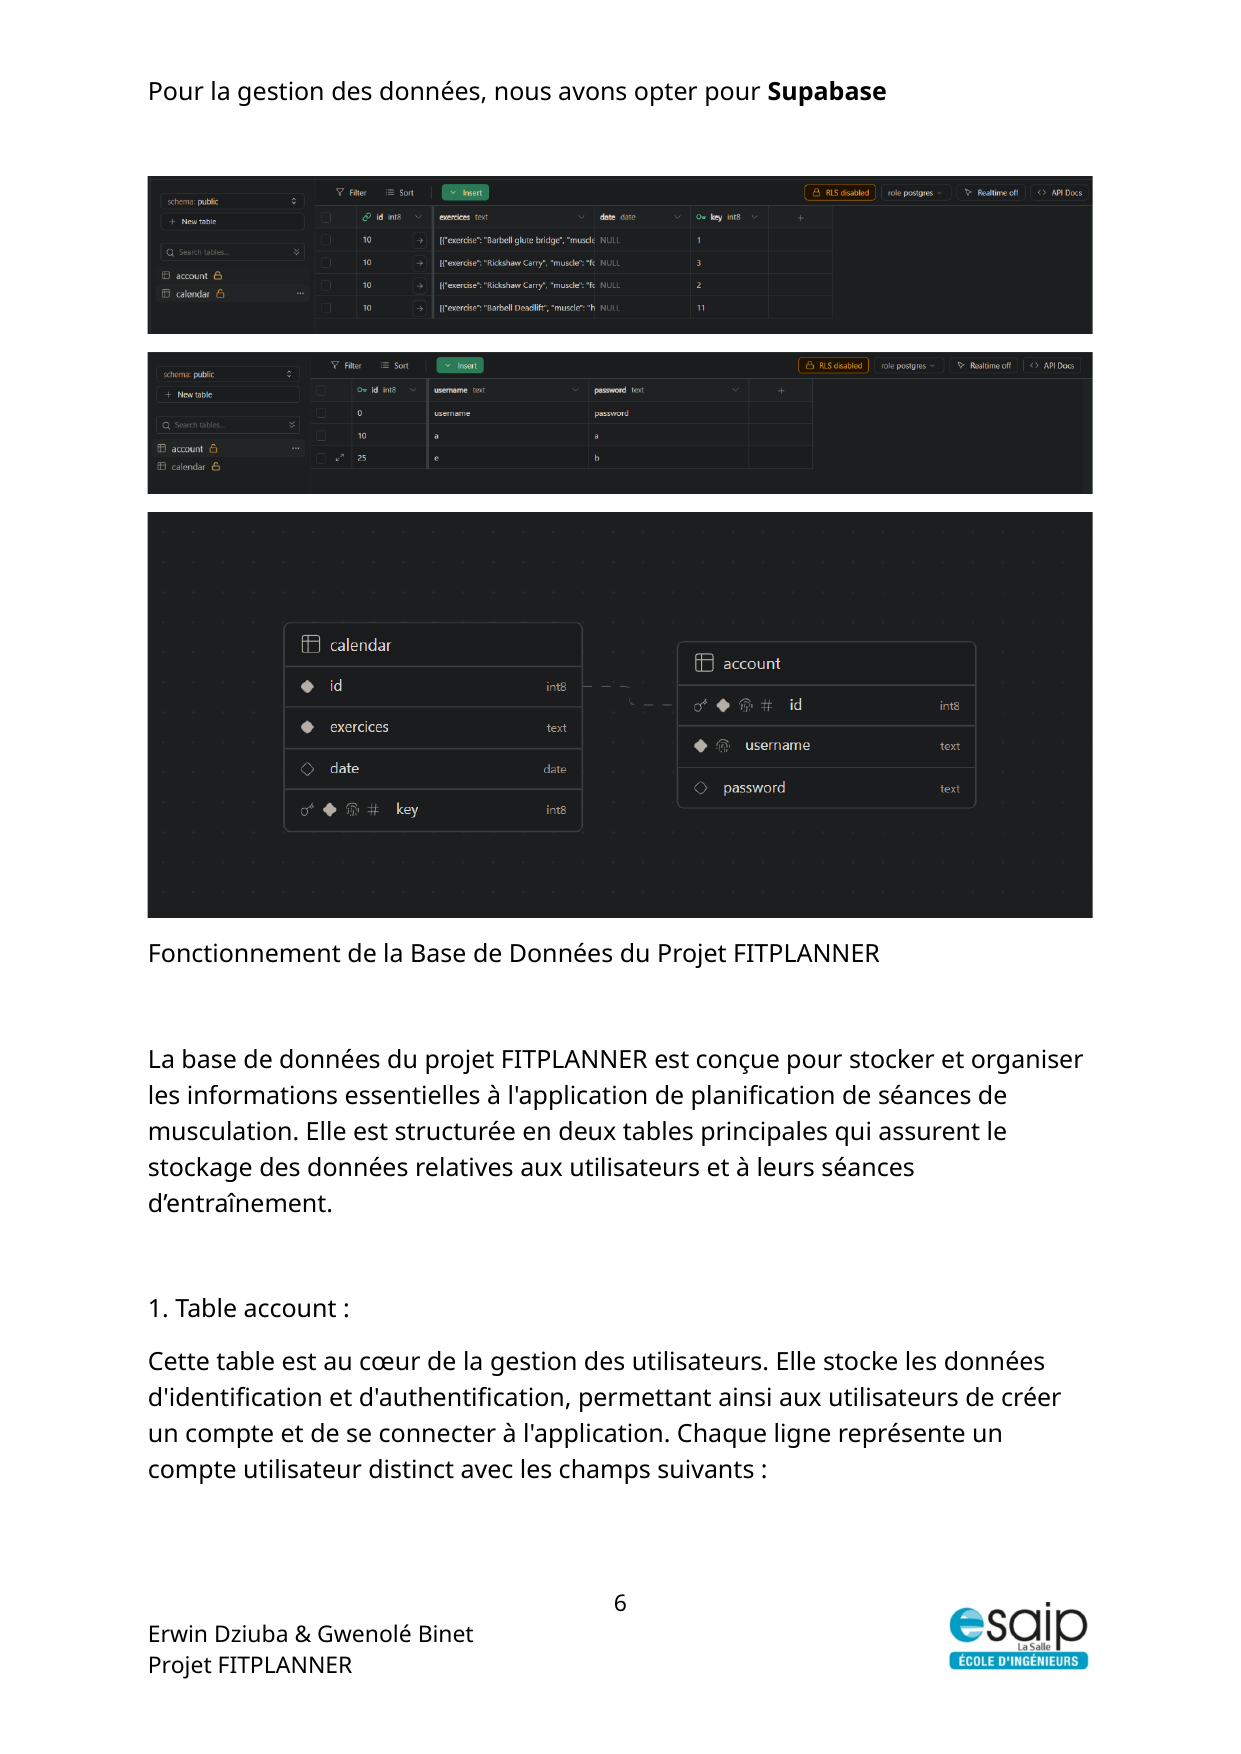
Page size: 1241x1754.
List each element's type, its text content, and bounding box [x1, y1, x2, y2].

text Fonctionnement de la Base de Données du Projet FITPLANNER [148, 936, 1093, 970]
text 1. Table account : [148, 1291, 1093, 1325]
text La base de données du projet FITPLANNER est conçue pour stocker et organiser les informations essentielles à l'application de planification de séances de musculation. Elle est structurée en deux tables principales qui assurent le stockage des données relatives aux utilisateurs et à leurs séances d’entraînement. [148, 1041, 1093, 1219]
text Cette table est au cœur de la gestion des utilisateurs. Elle stocke les données d'identification et d'authentification, permettant ainsi aux utilisateurs de créer un compte et de se connecter à l'application. Chaque ligne représente un compte utilisateur distinct avec les champs suivants : [148, 1344, 1093, 1486]
text Pour la gestion des données, nous avons opter pour Supabase [148, 74, 1093, 108]
